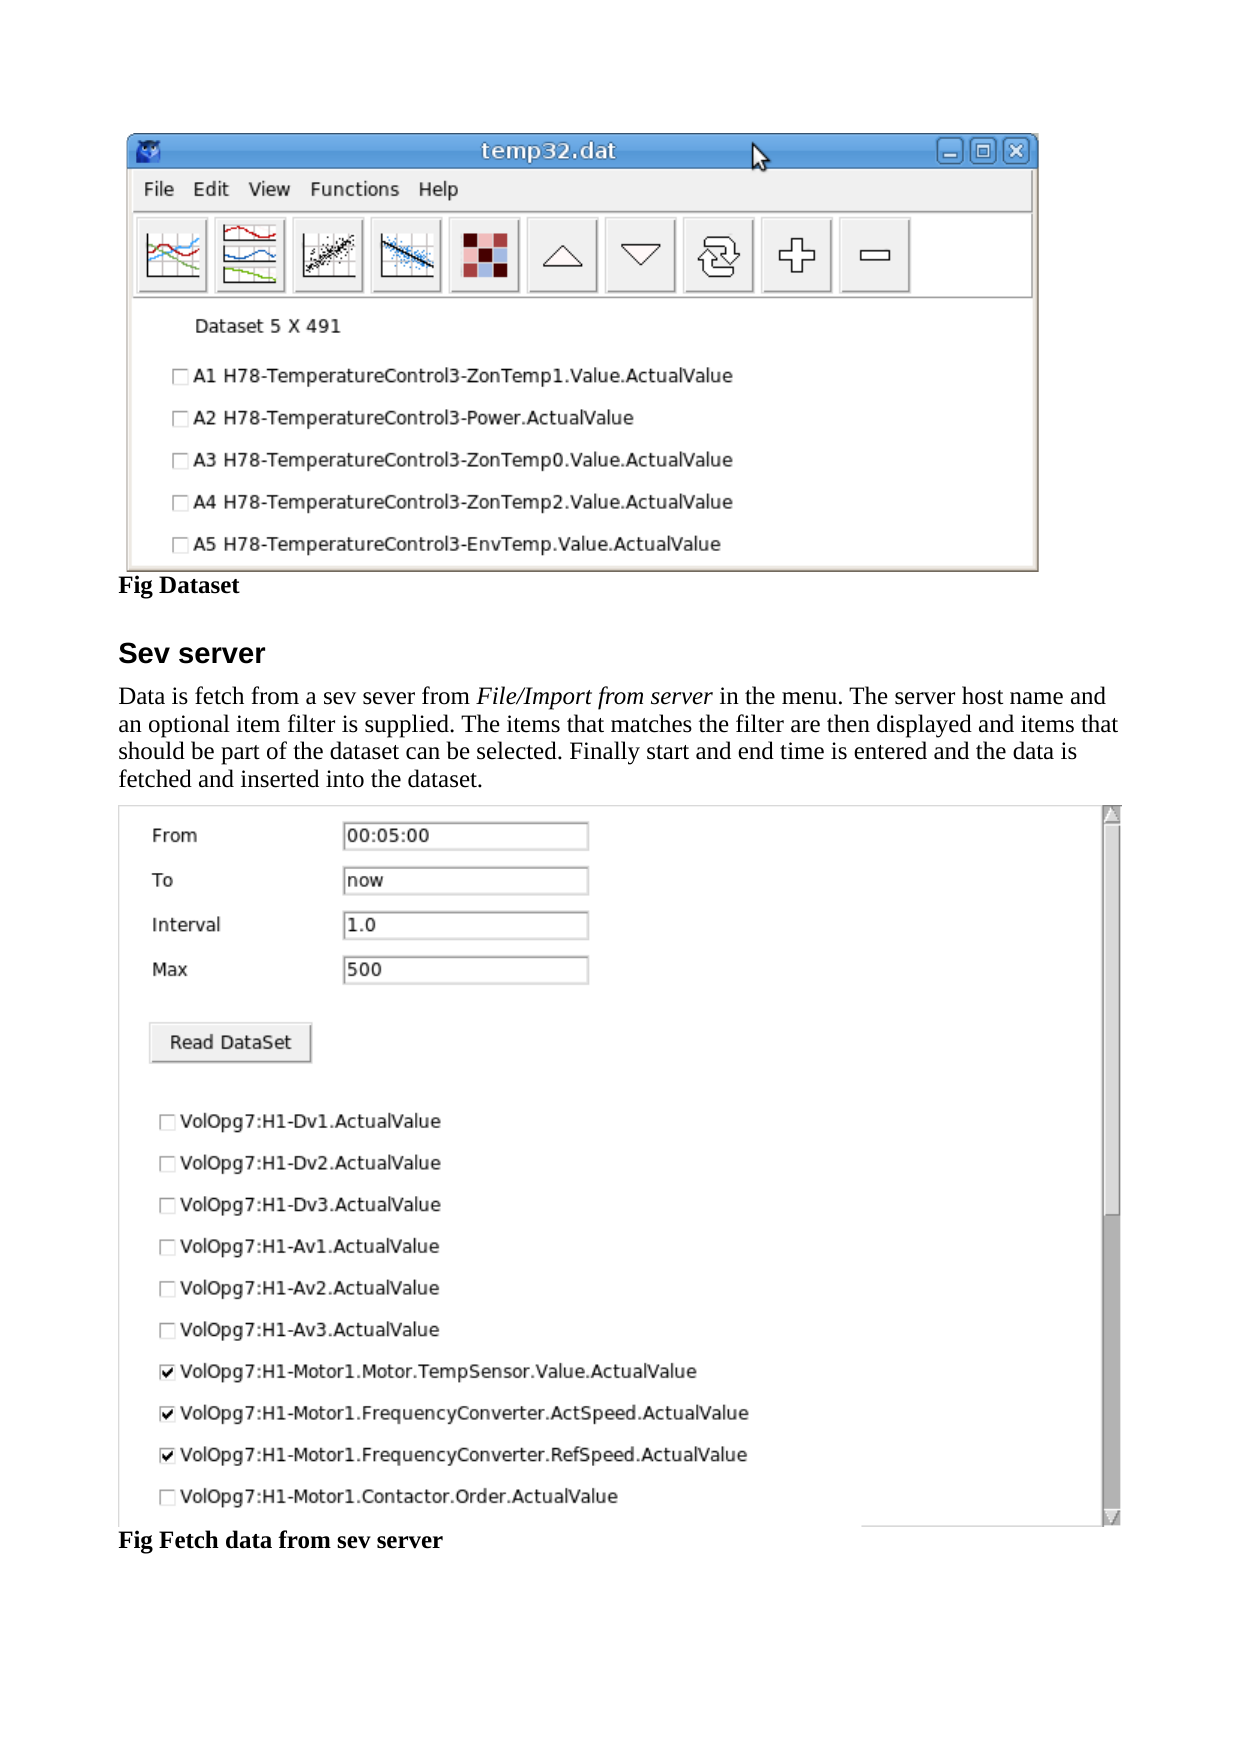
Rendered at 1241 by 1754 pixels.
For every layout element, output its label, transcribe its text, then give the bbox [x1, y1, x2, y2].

text Fig Fetch data from sev server [118, 1527, 1122, 1554]
picture [118, 805, 1122, 1527]
text Data is fetch from a sev sever from File/Import from server in the menu. The server host name and an optional item filter is supplied. The items that matches the filter are then displayed and items that should be part of the dataset can be selected. Finally start and end time is entered and the data is fetched and inserted into the dataset. [118, 682, 1122, 793]
subtitle Sev server [118, 637, 1122, 669]
text Fig Dataset [118, 118, 1122, 599]
picture [126, 133, 1039, 572]
